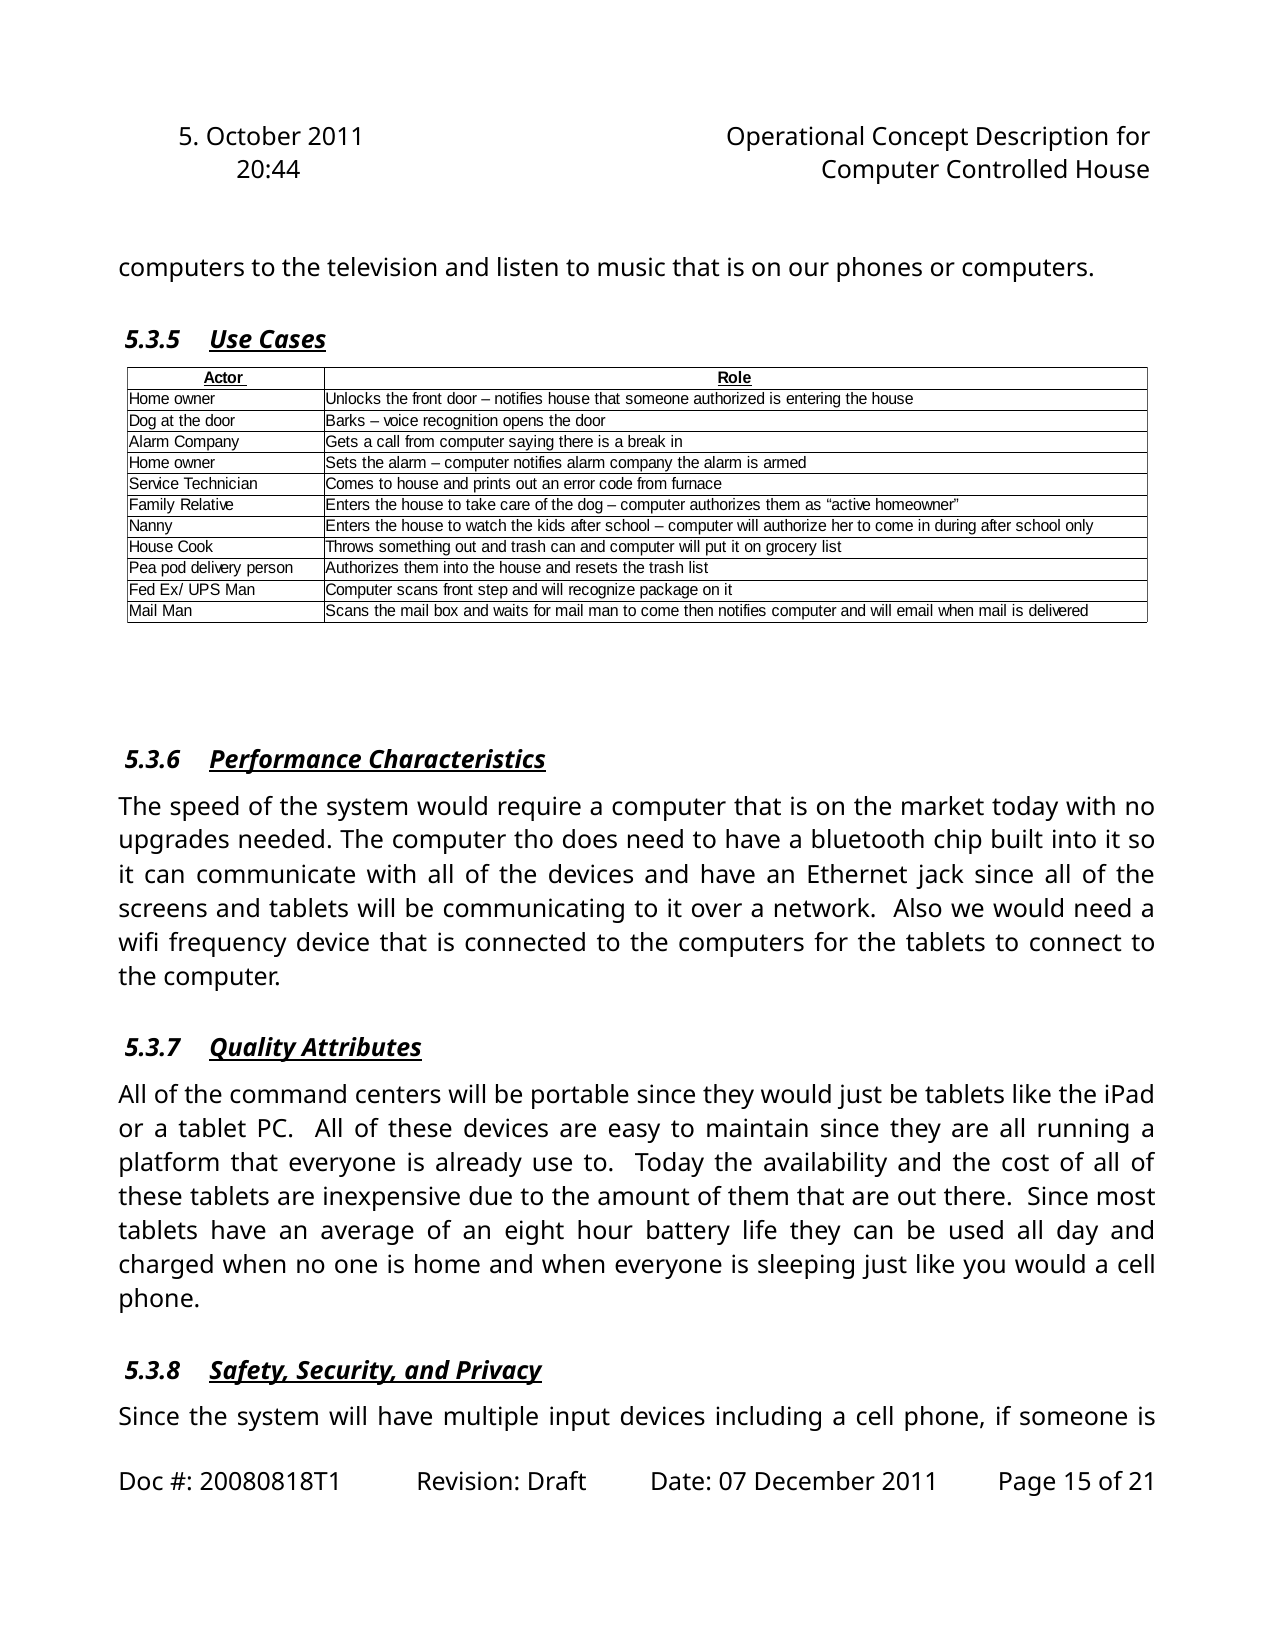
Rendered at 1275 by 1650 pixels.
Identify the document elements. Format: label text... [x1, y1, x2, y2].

text Since the system will have multiple input devices including a cell phone, if someone is [118, 1399, 1157, 1433]
subtitle Performance Characteristics [118, 742, 1157, 776]
subtitle Quality Attributes [118, 1030, 1157, 1064]
text All of the command centers will be portable since they would just be tablets like the iPad or a tablet PC. All of these devices are easy to maintain since they are all running a platform that everyone is already use to. Today the availability and the cost of all of these tablets are inexpensive due to the amount of them that are out there. Since most tablets have an average of an eight hour battery life they can be used all day and charged when no one is home and when everyone is sleeping just like you would a cell phone. [118, 1077, 1157, 1315]
subtitle Safety, Security, and Privacy [118, 1352, 1157, 1387]
subtitle Use Cases [118, 321, 1157, 355]
text The speed of the system would require a computer that is on the market today with no upgrades needed. The computer tho does need to have a bluetooth chip built into it so it can communicate with all of the devices and have an Ethernet jack since all of the screens and tablets will be communicating to it over a network. Also we would need a wifi frequency device that is connected to the computers for the tablets to connect to the computer. [118, 788, 1157, 992]
text computers to the television and listen to music that is on our phones or computers. [118, 250, 1157, 284]
